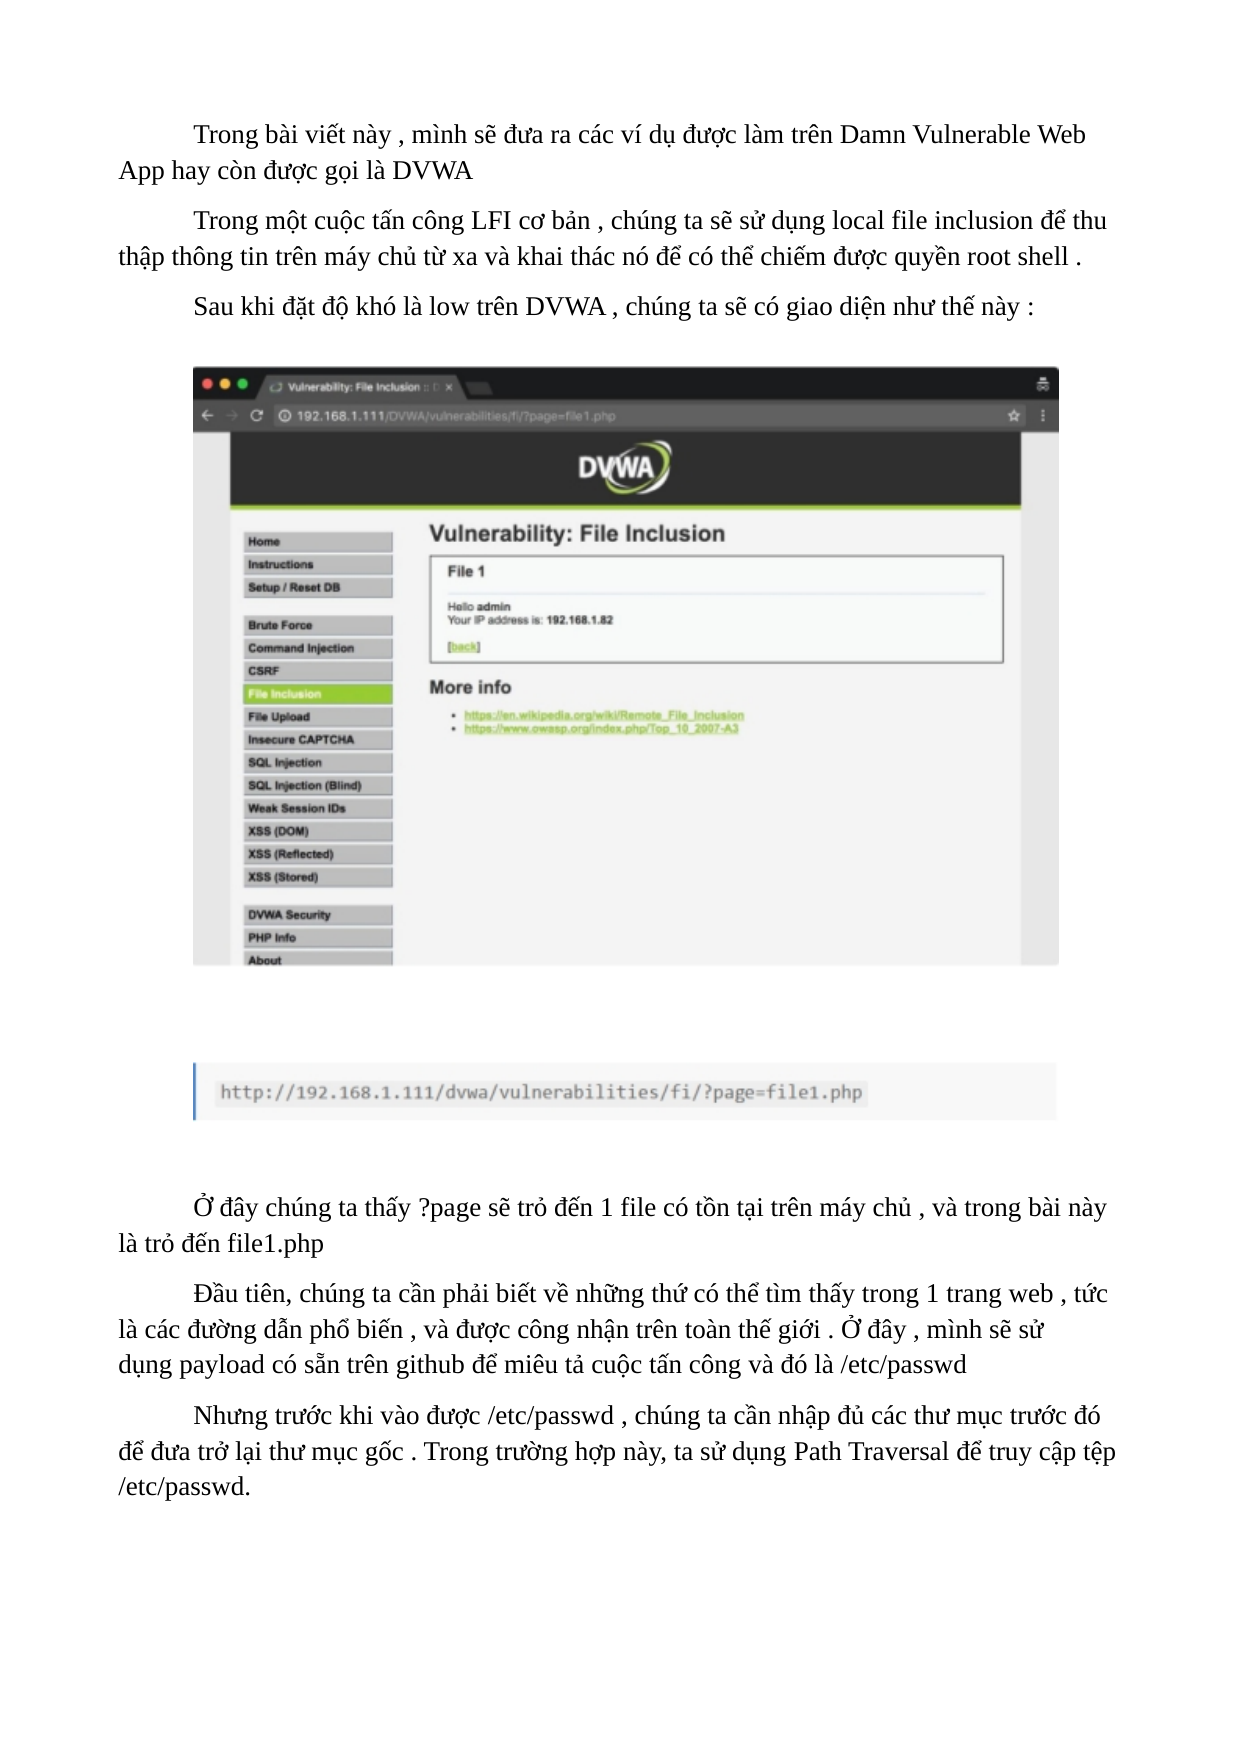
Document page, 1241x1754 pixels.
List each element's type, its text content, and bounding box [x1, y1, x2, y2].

text Trong một cuộc tấn công LFI cơ bản , chúng ta sẽ sử dụng local file inclusion để thu thập thông tin trên máy chủ từ xa và khai thác nó để có thể chiếm được quyền root shell . [118, 204, 1122, 271]
text Nhưng trước khi vào được /etc/passwd , chúng ta cần nhập đủ các thư mục trước đó để đưa trở lại thư mục gốc . Trong trường hợp này, ta sử dụng Path Traversal để truy cập tệp /etc/passwd. [118, 1399, 1122, 1501]
text Trong bài viết này , mình sẽ đưa ra các ví dụ được làm trên Damn Vulnerable Web App hay còn được gọi là DVWA [118, 118, 1122, 185]
text Sau khi đặt độ khó là low trên DVWA , chúng ta sẽ có giao diện như thế này : [118, 290, 1122, 321]
text Đầu tiên, chúng ta cần phải biết về những thứ có thể tìm thấy trong 1 trang web , tức là các đường dẫn phổ biến , và được công nhận trên toàn thế giới . Ở đây , mình sẽ sử dụng payload có sẵn trên github để miêu tả cuộc tấn công và đó là /etc/passwd [118, 1277, 1122, 1380]
text Ở đây chúng ta thấy ?page sẽ trỏ đến 1 file có tồn tại trên máy chủ , và trong bài này là trỏ đến file1.php [118, 1191, 1122, 1258]
